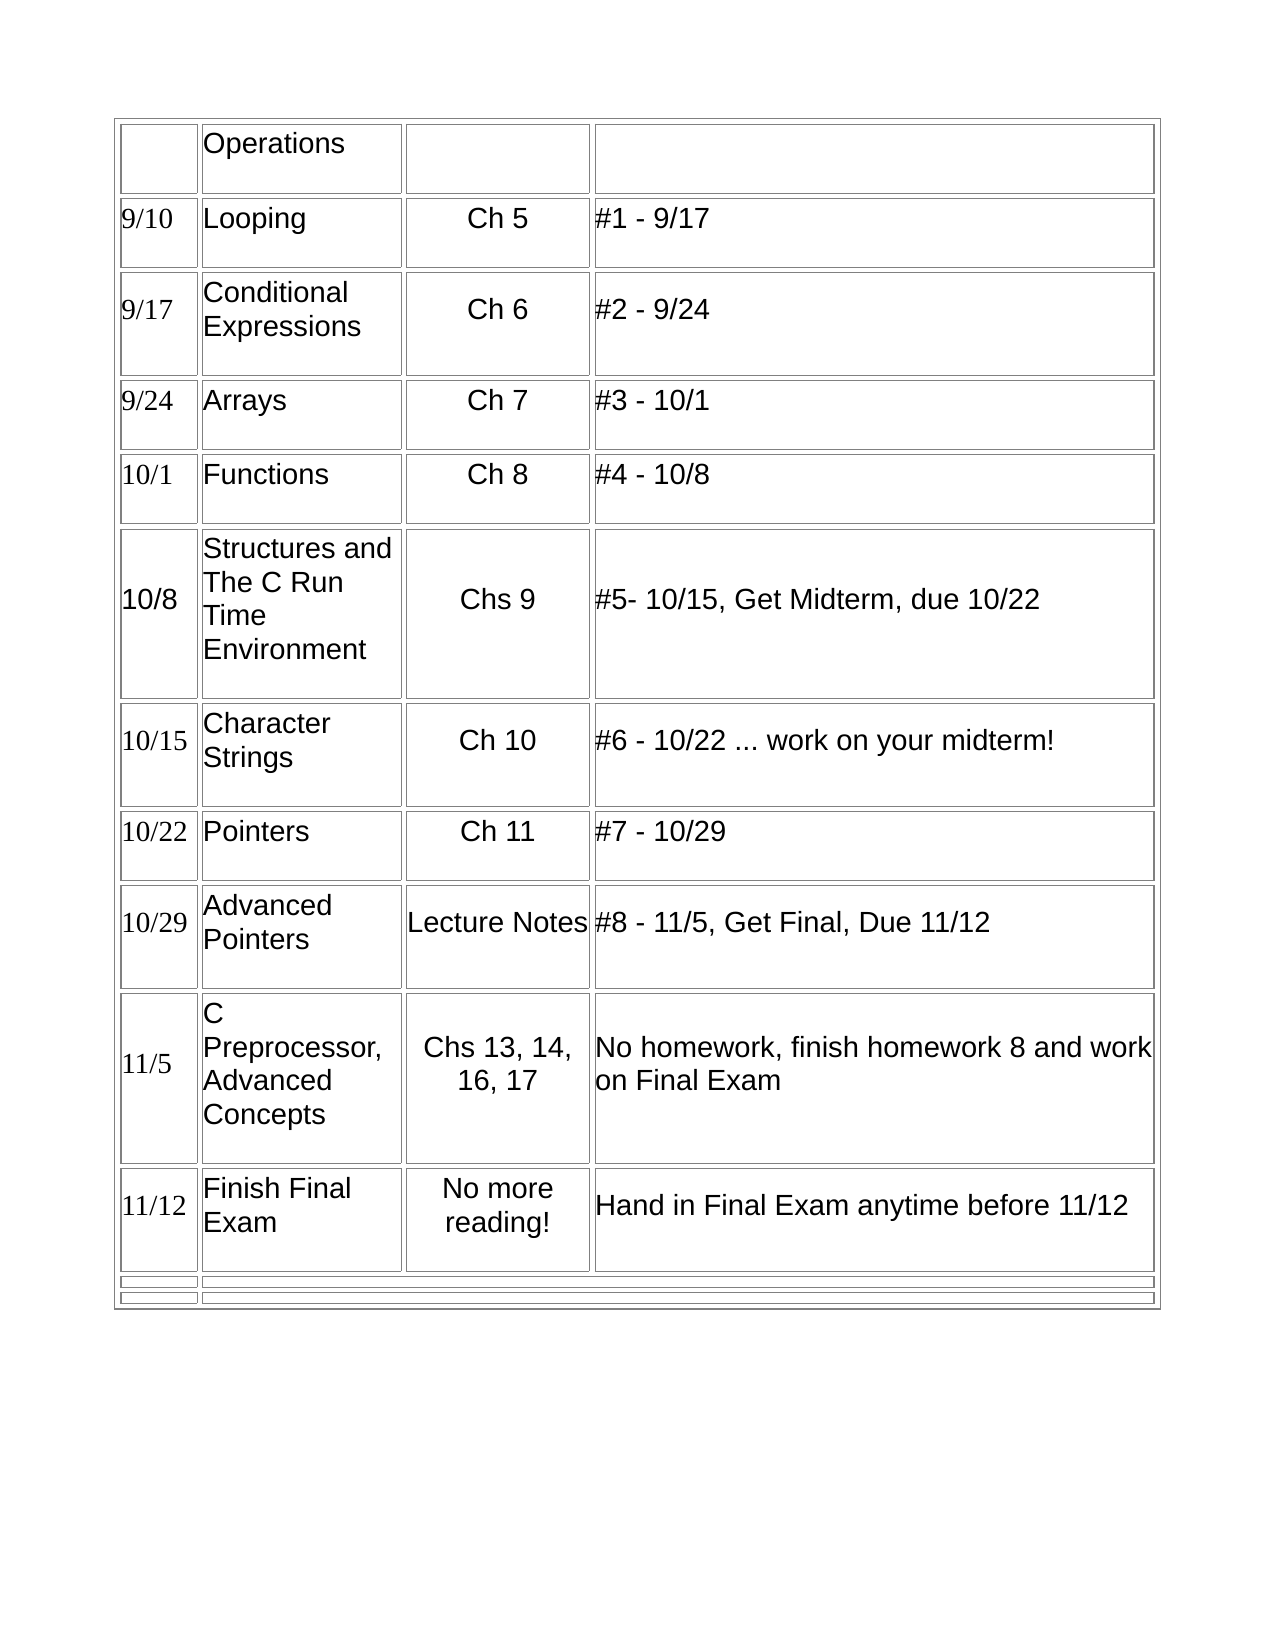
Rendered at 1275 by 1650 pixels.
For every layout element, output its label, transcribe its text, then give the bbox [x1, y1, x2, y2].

table_cell Ch 8 [403, 449, 592, 523]
table_cell [118, 119, 200, 192]
table_cell Looping [200, 193, 403, 267]
table_cell #6 - 10/22 ... work on your midterm! [592, 698, 1157, 806]
table_cell 11/5 [118, 988, 200, 1163]
table_cell Ch 5 [403, 193, 592, 267]
table_cell Ch 11 [403, 806, 592, 880]
table_cell 10/29 [118, 880, 200, 988]
table_cell Character Strings [200, 698, 403, 806]
table_cell Hand in Final Exam anytime before 11/12 [592, 1163, 1157, 1271]
table_cell #4 - 10/8 [592, 449, 1157, 523]
table_cell 9/10 [118, 193, 200, 267]
table_cell Ch 6 [403, 267, 592, 374]
table_cell Lecture Notes [403, 880, 592, 988]
table_cell [203, 1277, 1153, 1287]
table_cell 11/12 [118, 1163, 200, 1271]
table_cell 10/15 [118, 698, 200, 806]
table_cell Operations [200, 119, 403, 192]
table_cell 9/17 [118, 267, 200, 374]
table_cell 10/22 [118, 806, 200, 880]
table_cell 9/24 [118, 375, 200, 449]
table_cell [118, 1271, 200, 1287]
table_cell [118, 1287, 200, 1303]
table_cell #7 - 10/29 [592, 806, 1157, 880]
table_cell [403, 119, 592, 192]
table_cell Pointers [200, 806, 403, 880]
table_cell 10/1 [118, 449, 200, 523]
table_cell Functions [200, 449, 403, 523]
table_cell [592, 119, 1157, 192]
table_cell [122, 1293, 197, 1303]
table_cell Chs 13, 14, 16, 17 [403, 988, 592, 1163]
table_cell Structures and The C Run Time Environment [200, 523, 403, 698]
table_cell No homework, finish homework 8 and work on Final Exam [592, 988, 1157, 1163]
table_cell #2 - 9/24 [592, 267, 1157, 374]
table_cell Advanced Pointers [200, 880, 403, 988]
table_cell [200, 1271, 1157, 1287]
table_cell No more reading! [403, 1163, 592, 1271]
table_cell Ch 7 [403, 375, 592, 449]
table_cell Conditional Expressions [200, 267, 403, 374]
table_cell #3 - 10/1 [592, 375, 1157, 449]
table_cell #5- 10/15, Get Midterm, due 10/22 [592, 523, 1157, 698]
table_cell Finish Final Exam [200, 1163, 403, 1271]
table_cell C Preprocessor, Advanced Concepts [200, 988, 403, 1163]
table_cell Arrays [200, 375, 403, 449]
table_cell [200, 1287, 1157, 1303]
table_cell 10/8 [118, 523, 200, 698]
table_cell [203, 1293, 1153, 1303]
table_cell Chs 9 [403, 523, 592, 698]
table_cell Ch 10 [403, 698, 592, 806]
table_cell #8 - 11/5, Get Final, Due 11/12 [592, 880, 1157, 988]
table_cell [122, 1277, 197, 1287]
table_cell #1 - 9/17 [592, 193, 1157, 267]
